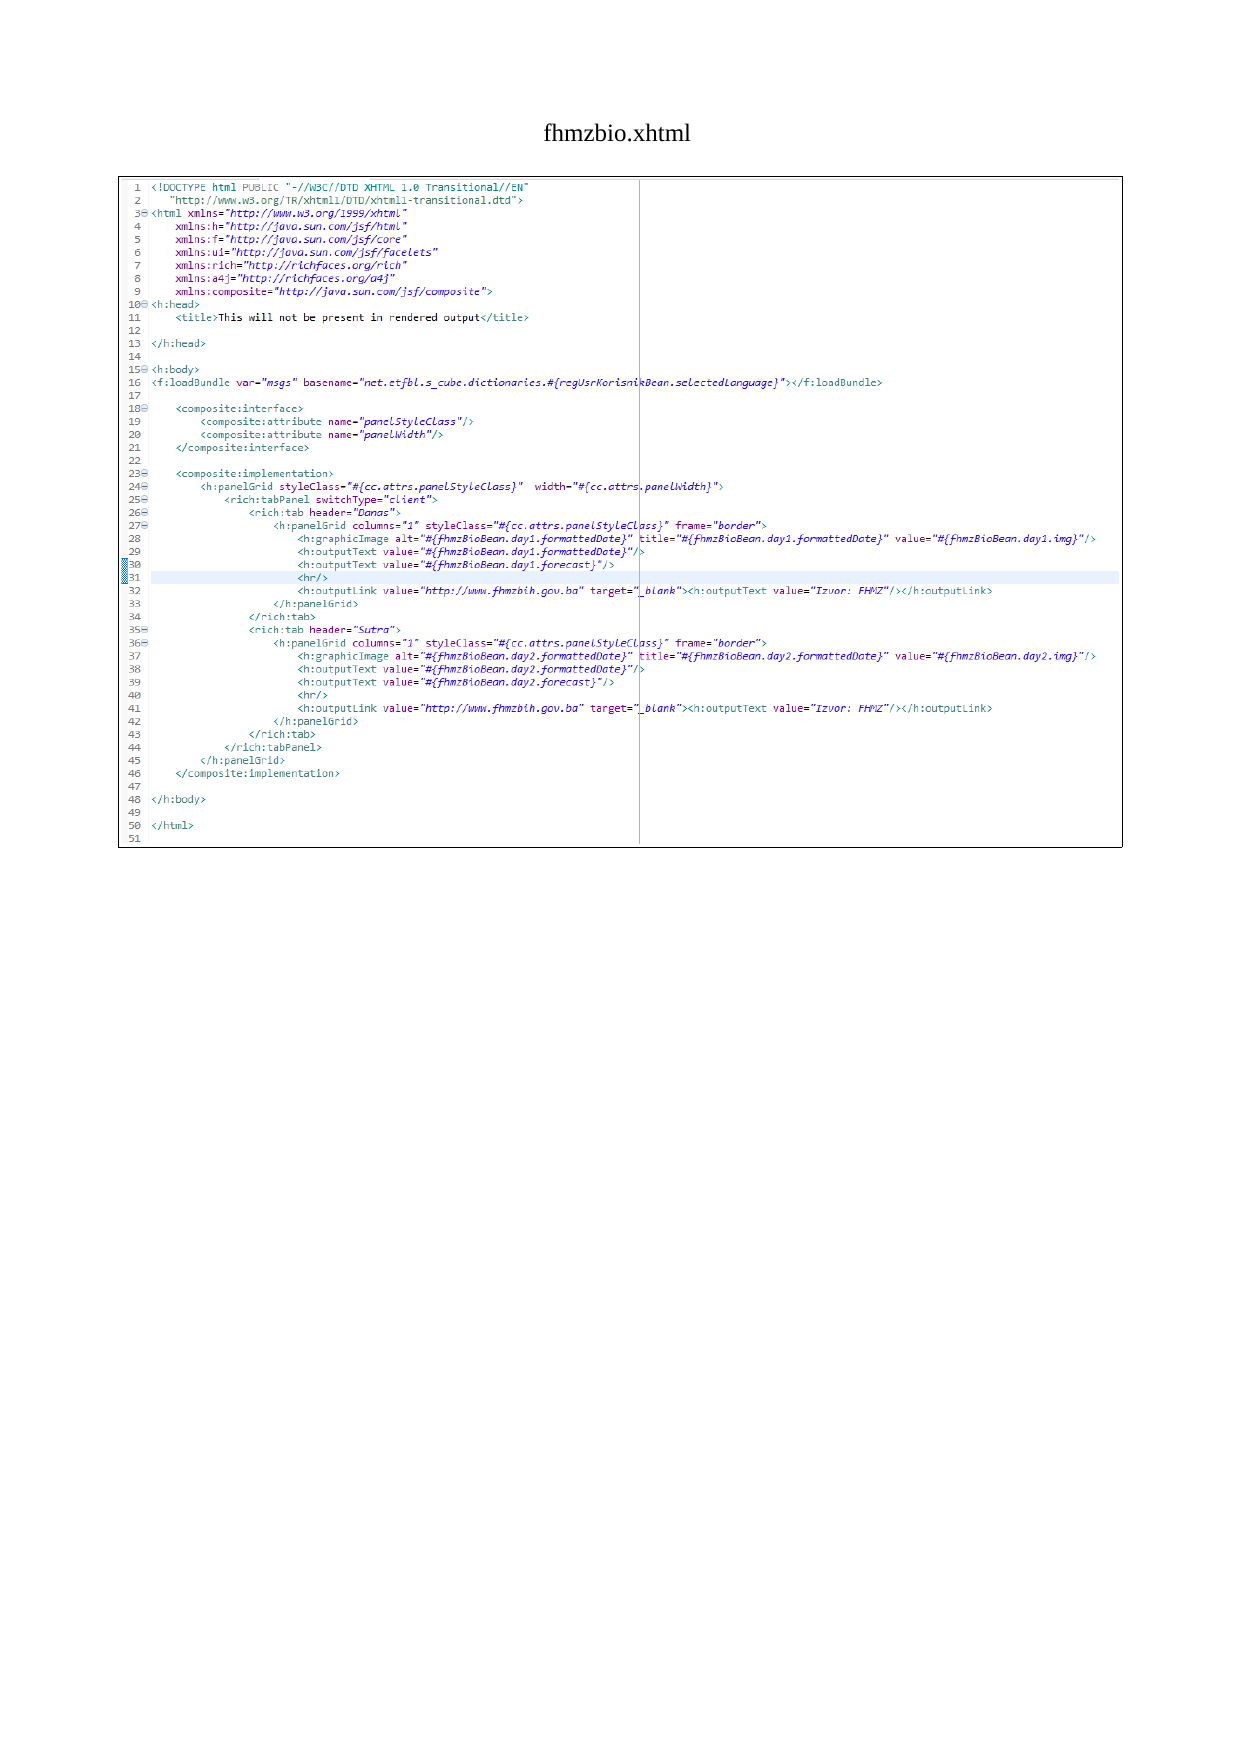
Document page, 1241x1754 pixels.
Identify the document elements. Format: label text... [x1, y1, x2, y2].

picture [121, 178, 1119, 844]
text fhmzbio.xhtml [118, 118, 1122, 147]
